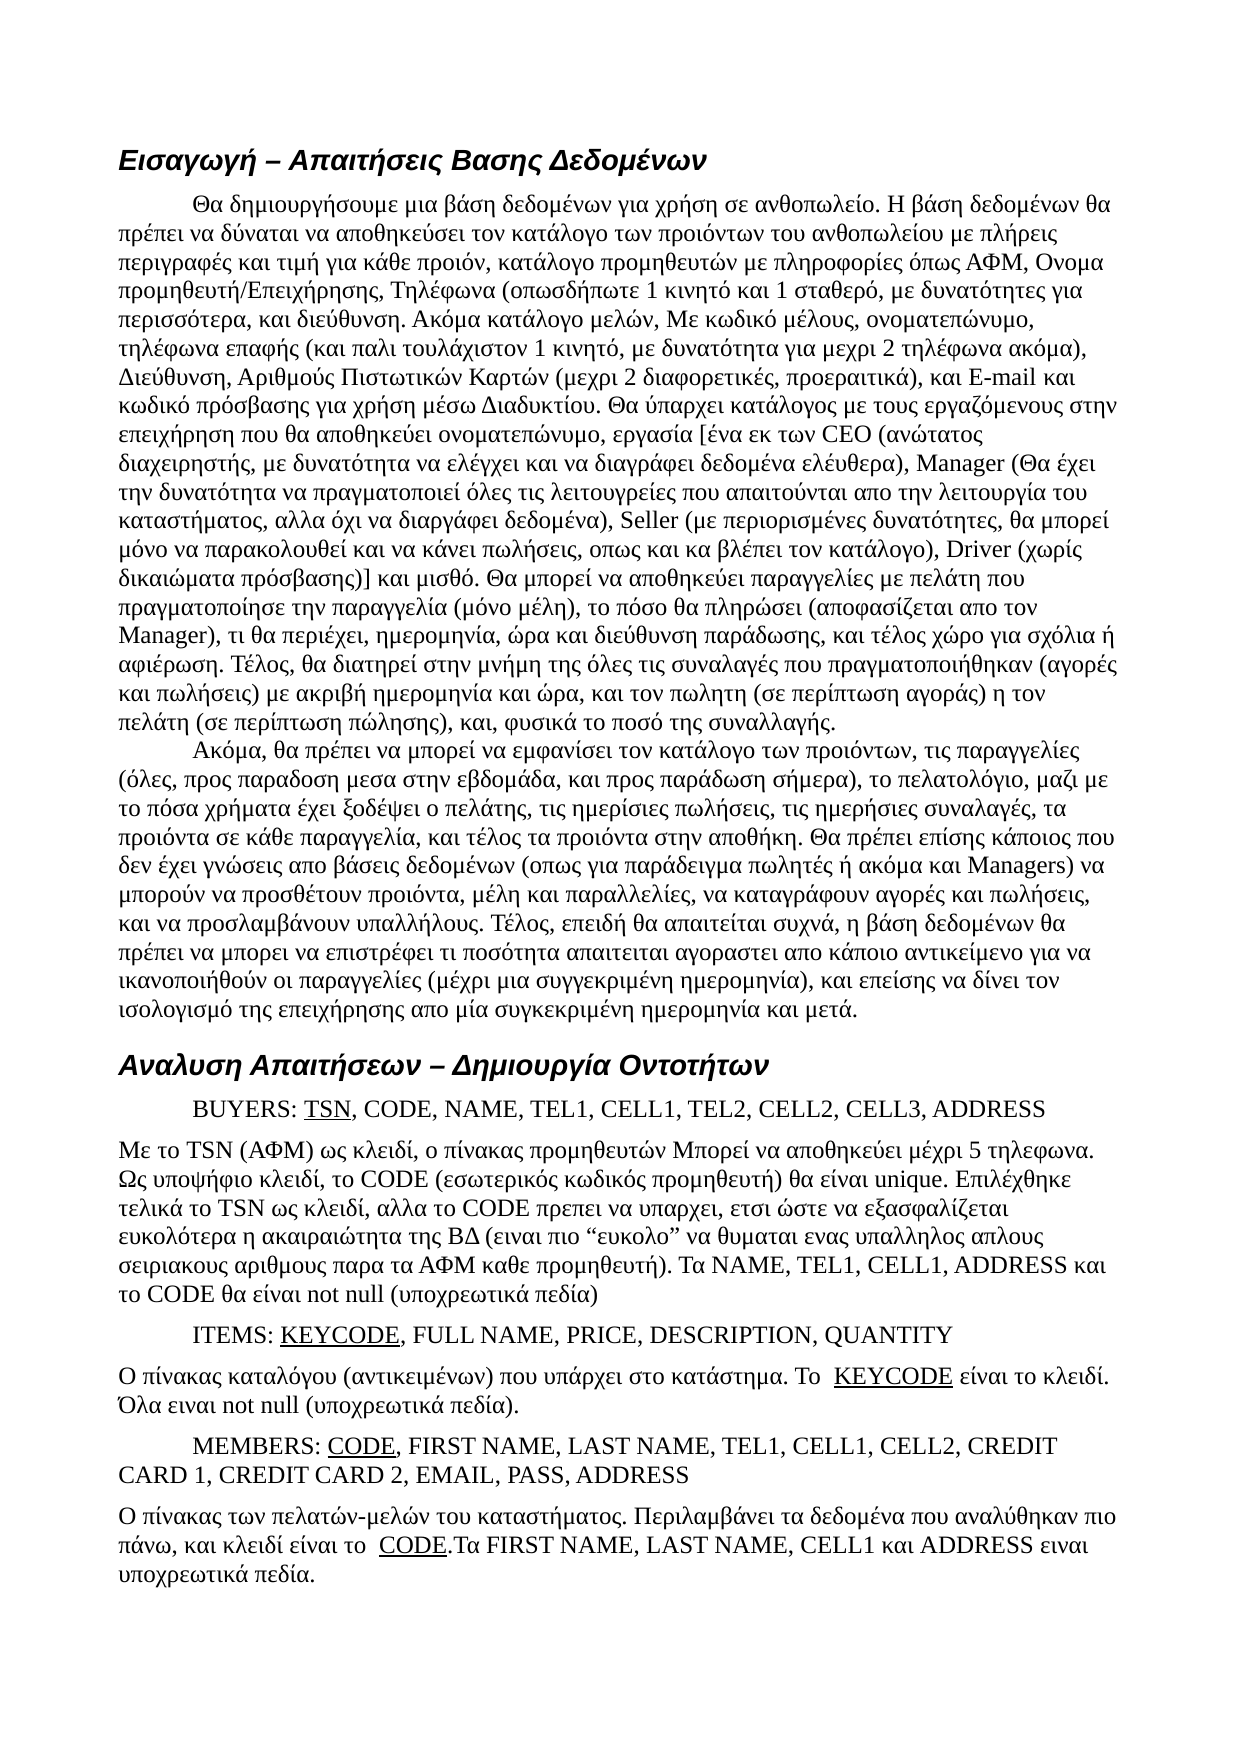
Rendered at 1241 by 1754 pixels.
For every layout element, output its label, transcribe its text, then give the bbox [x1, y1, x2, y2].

text MEMBERS: CODE, FIRST NAME, LAST NAME, TEL1, CELL1, CELL2, CREDIT CARD 1, CREDIT CARD 2, EMAIL, PASS, ADDRESS [118, 1431, 1122, 1489]
subtitle Αναλυση Απαιτήσεων – Δημιουργία Οντοτήτων [118, 1048, 1122, 1081]
text ITEMS: KEYCODE, FULL NAME, PRICE, DESCRIPTION, QUANTITY [118, 1320, 1122, 1349]
text Ο πίνακας των πελατών-μελών του καταστήματος. Περιλαμβάνει τα δεδομένα που αναλύθηκαν πιο πάνω, και κλειδί είναι το CODE.Τα FIRST NAME, LAST NAME, CELL1 και ADDRESS ειναι υποχρεωτικά πεδία. [118, 1501, 1122, 1588]
text BUYERS: TSN, CODE, NAME, TEL1, CELL1, TEL2, CELL2, CELL3, ADDRESS [118, 1094, 1122, 1123]
text Θα δημιουργήσουμε μια βάση δεδομένων για χρήση σε ανθοπωλείο. Η βάση δεδομένων θα πρέπει να δύναται να αποθηκεύσει τον κατάλογο των προιόντων του ανθοπωλείου με πλήρεις περιγραφές και τιμή για κάθε προιόν, κατάλογο προμηθευτών με πληροφορίες όπως ΑΦΜ, Ονομα προμηθευτή/Επειχήρησης, Τηλέφωνα (οπωσδήπωτε 1 κινητό και 1 σταθερό, με δυνατότητες για περισσότερα, και διεύθυνση. Ακόμα κατάλογο μελών, Με κωδικό μέλους, ονοματεπώνυμο, τηλέφωνα επαφής (και παλι τουλάχιστον 1 κινητό, με δυνατότητα για μεχρι 2 τηλέφωνα ακόμα), Διεύθυνση, Αριθμούς Πιστωτικών Καρτών (μεχρι 2 διαφορετικές, προεραιτικά), και Ε-mail και κωδικό πρόσβασης για χρήση μέσω Διαδυκτίου. Θα ύπαρχει κατάλογος με τους εργαζόμενους στην επειχήρηση που θα αποθηκεύει ονοματεπώνυμο, εργασία [ένα εκ των CEO (ανώτατος διαχειρηστής, με δυνατότητα να ελέγχει και να διαγράφει δεδομένα ελέυθερα), Manager (Θα έχει την δυνατότητα να πραγματοποιεί όλες τις λειτουγρείες που απαιτούνται απο την λειτουργία του καταστήματος, αλλα όχι να διαργάφει δεδομένα), Seller (με περιορισμένες δυνατότητες, θα μπορεί μόνο να παρακολουθεί και να κάνει πωλήσεις, οπως και κα βλέπει τον κατάλογο), Driver (χωρίς δικαιώματα πρόσβασης)] και μισθό. Θα μπορεί να αποθηκεύει παραγγελίες με πελάτη που πραγματοποίησε την παραγγελία (μόνο μέλη), το πόσο θα πληρώσει (αποφασίζεται απο τον Manager), τι θα περιέχει, ημερομηνία, ώρα και διεύθυνση παράδωσης, και τέλος χώρο για σχόλια ή αφιέρωση. Τέλος, θα διατηρεί στην μνήμη της όλες τις συναλαγές που πραγματοποιήθηκαν (αγορές και πωλήσεις) με ακριβή ημερομηνία και ώρα, και τον πωλητη (σε περίπτωση αγοράς) η τον πελάτη (σε περίπτωση πώλησης), και, φυσικά το ποσό της συναλλαγής. [118, 189, 1122, 735]
text Ακόμα, θα πρέπει να μπορεί να εμφανίσει τον κατάλογο των προιόντων, τις παραγγελίες (όλες, προς παραδοση μεσα στην εβδομάδα, και προς παράδωση σήμερα), το πελατολόγιο, μαζι με το πόσα χρήματα έχει ξοδέψει ο πελάτης, τις ημερίσιες πωλήσεις, τις ημερήσιες συναλαγές, τα προιόντα σε κάθε παραγγελία, και τέλος τα προιόντα στην αποθήκη. Θα πρέπει επίσης κάποιος που δεν έχει γνώσεις απο βάσεις δεδομένων (οπως για παράδειγμα πωλητές ή ακόμα και Managers) να μπορούν να προσθέτουν προιόντα, μέλη και παραλλελίες, να καταγράφουν αγορές και πωλήσεις, και να προσλαμβάνουν υπαλλήλους. Τέλος, επειδή θα απαιτείται συχνά, η βάση δεδομένων θα πρέπει να μπορει να επιστρέφει τι ποσότητα απαιτειται αγοραστει απο κάποιο αντικείμενο για να ικανοποιήθούν οι παραγγελίες (μέχρι μια συγγεκριμένη ημερομηνία), και επείσης να δίνει τον ισολογισμό της επειχήρησης απο μία συγκεκριμένη ημερομηνία και μετά. [118, 735, 1122, 1023]
text Ο πίνακας καταλόγου (αντικειμένων) που υπάρχει στο κατάστημα. Το KEYCODE είναι το κλειδί. Όλα ειναι not null (υποχρεωτικά πεδία). [118, 1361, 1122, 1419]
subtitle Εισαγωγή – Απαιτήσεις Βασης Δεδομένων [118, 143, 1122, 177]
text Με το TSN (ΑΦΜ) ως κλειδί, ο πίνακας προμηθευτών Μπορεί να αποθηκεύει μέχρι 5 τηλεφωνα. Ως υποψήφιο κλειδί, το CODE (εσωτερικός κωδικός προμηθευτή) θα είναι unique. Επιλέχθηκε τελικά το TSN ως κλειδί, αλλα το CODE πρεπει να υπαρχει, ετσι ώστε να εξασφαλίζεται ευκολότερα η ακαιραιώτητα της ΒΔ (ειναι πιο “ευκολο” να θυμαται ενας υπαλληλος απλους σειριακους αριθμους παρα τα ΑΦΜ καθε προμηθευτή). Τα NAME, TEL1, CELL1, ADDRESS και το CODE θα είναι not null (υποχρεωτικά πεδία) [118, 1135, 1122, 1308]
